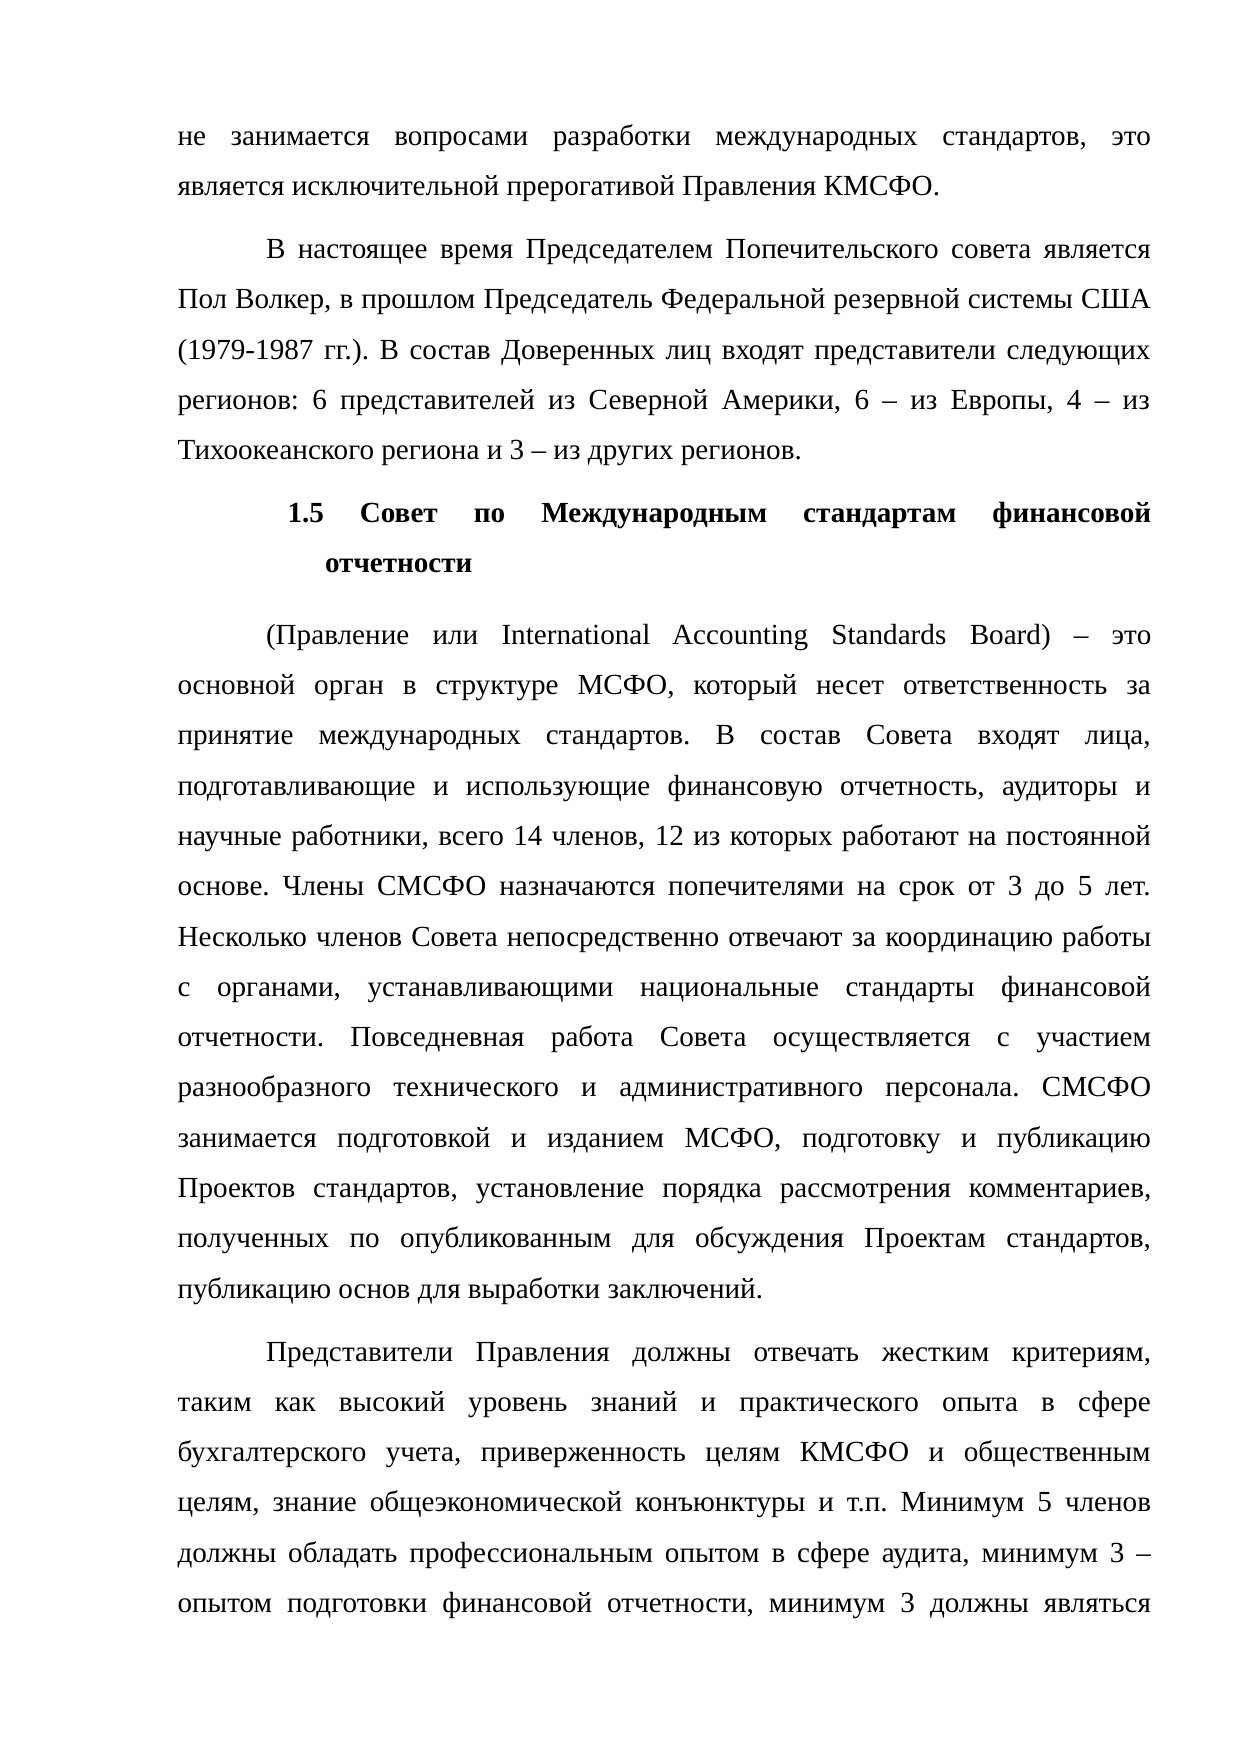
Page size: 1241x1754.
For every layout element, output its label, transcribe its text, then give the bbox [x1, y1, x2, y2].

text (Правление или International Accounting Standards Board) – это основной орган в структуре МСФО, который несет ответственность за принятие международных стандартов. В состав Совета входят лица, подготавливающие и использующие финансовую отчетность, аудиторы и научные работники, всего 14 членов, 12 из которых работают на постоянной основе. Члены СМСФО назначаются попечителями на срок от 3 до 5 лет. Несколько членов Совета непосредственно отвечают за координацию работы с органами, устанавливающими национальные стандарты финансовой отчетности. Повседневная работа Совета осуществляется с участием разнообразного технического и административного персонала. СМСФО занимается подготовкой и изданием МСФО, подготовку и публикацию Проектов стандартов, установление порядка рассмотрения комментариев, полученных по опубликованным для обсуждения Проектам стандартов, публикацию основ для выработки заключений. [177, 617, 1152, 1304]
text В настоящее время Председателем Попечительского совета является Пол Волкер, в прошлом Председатель Федеральной резервной системы США (1979-1987 гг.). В состав Доверенных лиц входят представители следующих регионов: 6 представителей из Северной Америки, 6 – из Европы, 4 – из Тихоокеанского региона и 3 – из других регионов. [177, 231, 1152, 466]
list не занимается вопросами разработки международных стандартов, это является исключительной прерогативой Правления КМСФО. [177, 118, 1152, 202]
text Представители Правления должны отвечать жестким критериям, таким как высокий уровень знаний и практического опыта в сфере бухгалтерского учета, приверженность целям КМСФО и общественным целям, знание общеэкономической конъюнктуры и т.п. Минимум 5 членов должны обладать профессиональным опытом в сфере аудита, минимум 3 – опытом подготовки финансовой отчетности, минимум 3 должны являться [177, 1334, 1152, 1619]
text 1.5 Совет по Международным стандартам финансовой отчетности [287, 495, 1152, 579]
